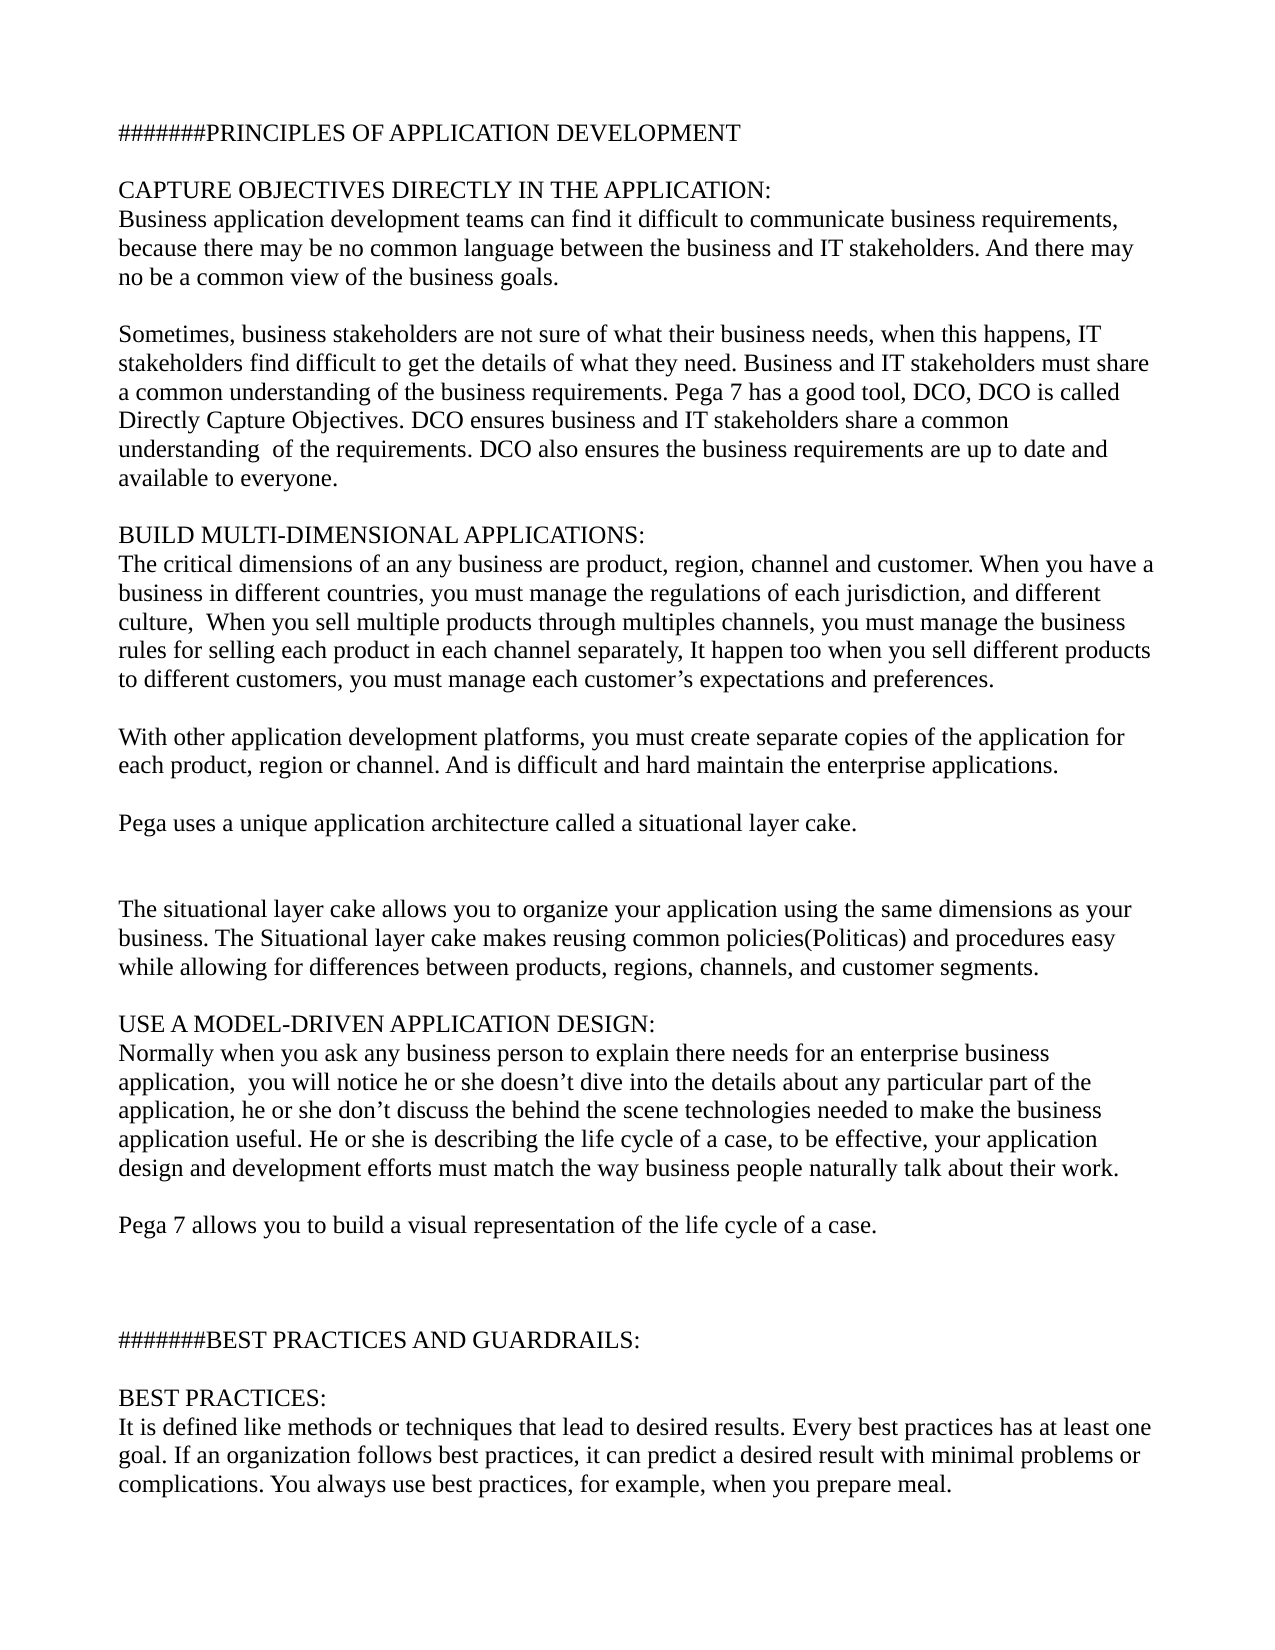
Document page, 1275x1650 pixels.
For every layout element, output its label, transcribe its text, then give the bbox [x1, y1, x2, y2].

text With other application development platforms, you must create separate copies of the application for each product, region or channel. And is difficult and hard maintain the enterprise applications. [118, 722, 1157, 779]
text Normally when you ask any business person to explain there needs for an enterprise business application, you will notice he or she doesn’t dive into the details about any particular part of the application, he or she don’t discuss the behind the scene technologies needed to make the business application useful. He or she is describing the life cycle of a case, to be effective, your application design and development efforts must match the way business people naturally talk about their work. [118, 1038, 1157, 1182]
text It is defined like methods or techniques that lead to desired results. Every best practices has at least one goal. If an organization follows best practices, it can predict a desired result with minimal problems or complications. You always use best practices, for example, when you prepare meal. [118, 1412, 1157, 1498]
text #######BEST PRACTICES AND GUARDRAILS: [118, 1326, 1157, 1354]
text Business application development teams can find it difficult to communicate business requirements, because there may be no common language between the business and IT stakeholders. And there may no be a common view of the business goals. [118, 204, 1157, 291]
text BUILD MULTI-DIMENSIONAL APPLICATIONS: [118, 521, 1157, 549]
text #######PRINCIPLES OF APPLICATION DEVELOPMENT [118, 118, 1157, 147]
text The critical dimensions of an any business are product, region, channel and customer. When you have a business in different countries, you must manage the regulations of each jurisdiction, and different culture, When you sell multiple products through multiples channels, you must manage the business rules for selling each product in each channel separately, It happen too when you sell different products to different customers, you must manage each customer’s expectations and preferences. [118, 549, 1157, 693]
text The situational layer cake allows you to organize your application using the same dimensions as your business. The Situational layer cake makes reusing common policies(Politicas) and procedures easy while allowing for differences between products, regions, channels, and customer segments. [118, 894, 1157, 981]
text Sometimes, business stakeholders are not sure of what their business needs, when this happens, IT stakeholders find difficult to get the details of what they need. Business and IT stakeholders must share a common understanding of the business requirements. Pega 7 has a good tool, DCO, DCO is called Directly Capture Objectives. DCO ensures business and IT stakeholders share a common understanding of the requirements. DCO also ensures the business requirements are up to date and available to everyone. [118, 319, 1157, 492]
text Pega 7 allows you to build a visual representation of the life cycle of a case. [118, 1211, 1157, 1239]
text Pega uses a unique application architecture called a situational layer cake. [118, 808, 1157, 837]
text USE A MODEL-DRIVEN APPLICATION DESIGN: [118, 1009, 1157, 1038]
text CAPTURE OBJECTIVES DIRECTLY IN THE APPLICATION: [118, 176, 1157, 204]
text BEST PRACTICES: [118, 1383, 1157, 1412]
